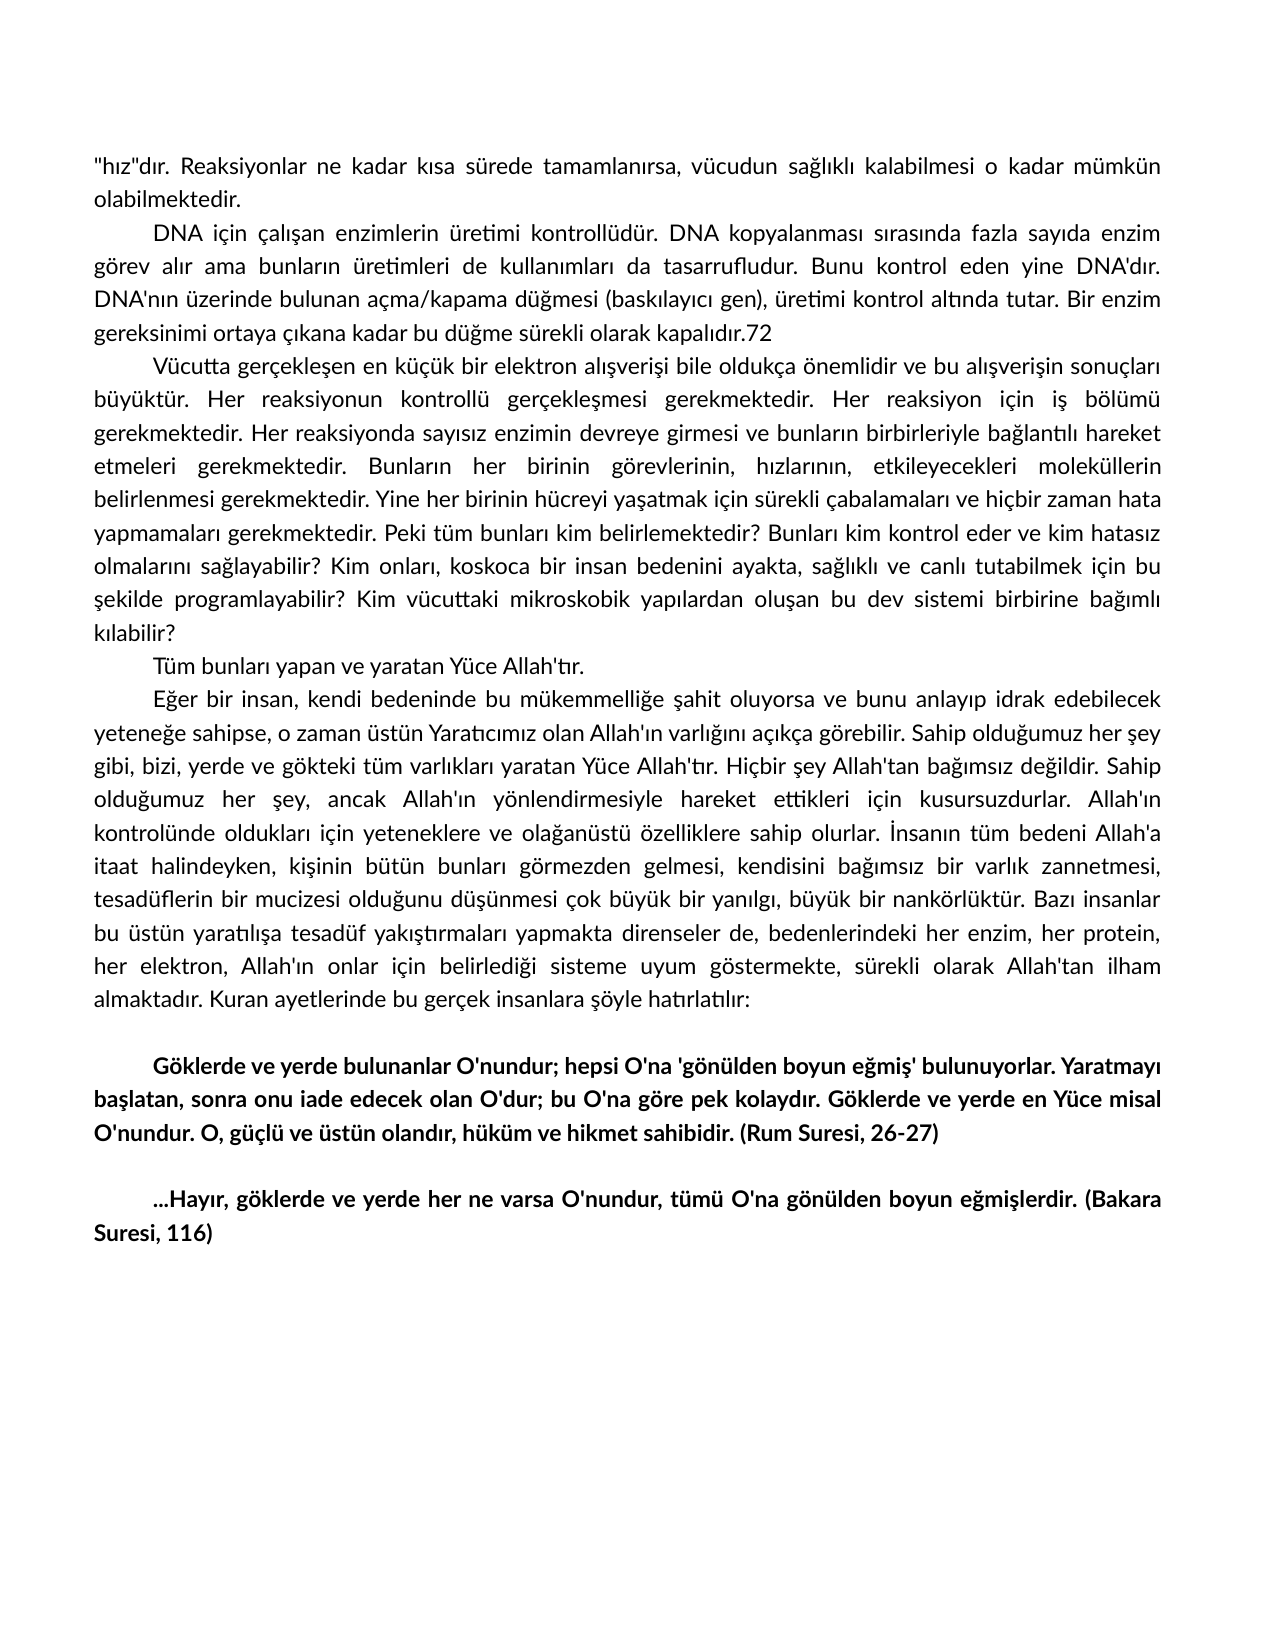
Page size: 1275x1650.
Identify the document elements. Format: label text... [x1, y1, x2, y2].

text Eğer bir insan, kendi bedeninde bu mükemmelliğe şahit oluyorsa ve bunu anlayıp idrak edebilecek yeteneğe sahipse, o zaman üstün Yaratıcımız olan Allah'ın varlığını açıkça görebilir. Sahip olduğumuz her şey gibi, bizi, yerde ve gökteki tüm varlıkları yaratan Yüce Allah'tır. Hiçbir şey Allah'tan bağımsız değildir. Sahip olduğumuz her şey, ancak Allah'ın yönlendirmesiyle hareket ettikleri için kusursuzdurlar. Allah'ın kontrolünde oldukları için yeteneklere ve olağanüstü özelliklere sahip olurlar. İnsanın tüm bedeni Allah'a itaat halindeyken, kişinin bütün bunları görmezden gelmesi, kendisini bağımsız bir varlık zannetmesi, tesadüflerin bir mucizesi olduğunu düşünmesi çok büyük bir yanılgı, büyük bir nankörlüktür. Bazı insanlar bu üstün yaratılışa tesadüf yakıştırmaları yapmakta direnseler de, bedenlerindeki her enzim, her protein, her elektron, Allah'ın onlar için belirlediği sisteme uyum göstermekte, sürekli olarak Allah'tan ilham almaktadır. Kuran ayetlerinde bu gerçek insanlara şöyle hatırlatılır: [94, 681, 1162, 1014]
text ...Hayır, göklerde ve yerde her ne varsa O'nundur, tümü O'na gönülden boyun eğmişlerdir. (Bakara Suresi, 116) [94, 1181, 1162, 1248]
text DNA için çalışan enzimlerin üretimi kontrollüdür. DNA kopyalanması sırasında fazla sayıda enzim görev alır ama bunların üretimleri de kullanımları da tasarrufludur. Bunu kontrol eden yine DNA'dır. DNA'nın üzerinde bulunan açma/kapama düğmesi (baskılayıcı gen), üretimi kontrol altında tutar. Bir enzim gereksinimi ortaya çıkana kadar bu düğme sürekli olarak kapalıdır.72 [94, 214, 1162, 348]
text Vücutta gerçekleşen en küçük bir elektron alışverişi bile oldukça önemlidir ve bu alışverişin sonuçları büyüktür. Her reaksiyonun kontrollü gerçekleşmesi gerekmektedir. Her reaksiyon için iş bölümü gerekmektedir. Her reaksiyonda sayısız enzimin devreye girmesi ve bunların birbirleriyle bağlantılı hareket etmeleri gerekmektedir. Bunların her birinin görevlerinin, hızlarının, etkileyecekleri moleküllerin belirlenmesi gerekmektedir. Yine her birinin hücreyi yaşatmak için sürekli çabalamaları ve hiçbir zaman hata yapmamaları gerekmektedir. Peki tüm bunları kim belirlemektedir? Bunları kim kontrol eder ve kim hatasız olmalarını sağlayabilir? Kim onları, koskoca bir insan bedenini ayakta, sağlıklı ve canlı tutabilmek için bu şekilde programlayabilir? Kim vücuttaki mikroskobik yapılardan oluşan bu dev sistemi birbirine bağımlı kılabilir? [94, 348, 1162, 648]
text Göklerde ve yerde bulunanlar O'nundur; hepsi O'na 'gönülden boyun eğmiş' bulunuyorlar. Yaratmayı başlatan, sonra onu iade edecek olan O'dur; bu O'na göre pek kolaydır. Göklerde ve yerde en Yüce misal O'nundur. O, güçlü ve üstün olandır, hüküm ve hikmet sahibidir. (Rum Suresi, 26-27) [94, 1048, 1162, 1148]
text Tüm bunları yapan ve yaratan Yüce Allah'tır. [94, 648, 1162, 681]
text "hız"dır. Reaksiyonlar ne kadar kısa sürede tamamlanırsa, vücudun sağlıklı kalabilmesi o kadar mümkün olabilmektedir. [94, 148, 1162, 214]
